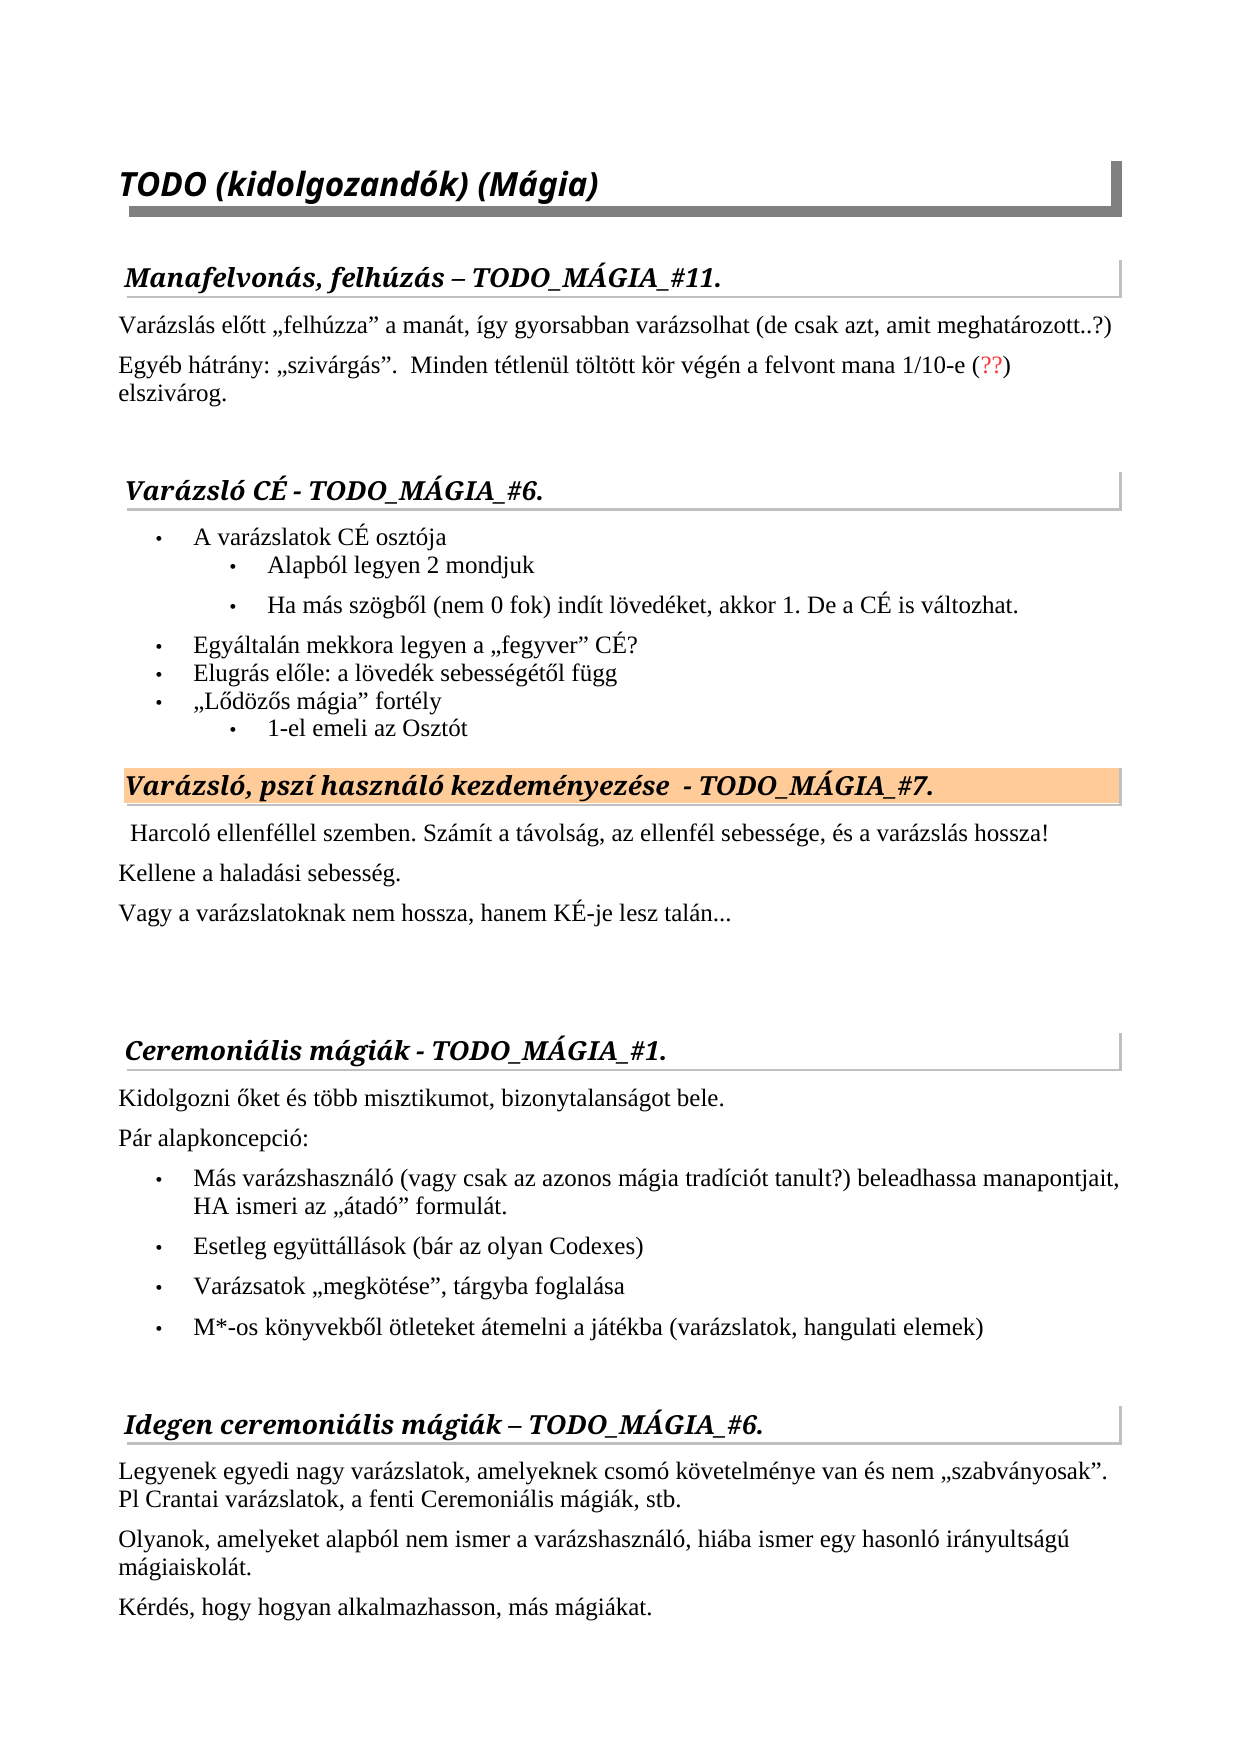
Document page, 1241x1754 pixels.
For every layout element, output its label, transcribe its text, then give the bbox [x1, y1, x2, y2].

subtitle Varázsló CÉ - TODO_MÁGIA_#6. [124, 472, 1119, 508]
list „Lődözős mágia” fortély [156, 687, 1122, 714]
text Kellene a haladási sebesség. [118, 859, 1122, 887]
list Esetleg együttállások (bár az olyan Codexes) [156, 1232, 1122, 1260]
subtitle Idegen ceremoniális mágiák – TODO_MÁGIA_#6. [124, 1406, 1119, 1442]
text Pár alapkoncepció: [118, 1124, 1122, 1152]
text Olyanok, amelyeket alapból nem ismer a varázshasználó, hiába ismer egy hasonló irányultságú mágiaiskolát. [118, 1525, 1122, 1580]
list Más varázshasználó (vagy csak az azonos mágia tradíciót tanult?) beleadhassa manapontjait, HA ismeri az „átadó” formulát. [156, 1164, 1122, 1220]
list Egyáltalán mekkora legyen a „fegyver” CÉ? [156, 631, 1122, 659]
text Legyenek egyedi nagy varázslatok, amelyeknek csomó követelménye van és nem „szabványosak”. Pl Crantai varázslatok, a fenti Ceremoniális mágiák, stb. [118, 1457, 1122, 1512]
text Varázslás előtt „felhúzza” a manát, így gyorsabban varázsolhat (de csak azt, amit meghatározott..?) [118, 311, 1122, 338]
text Harcoló ellenféllel szemben. Számít a távolság, az ellenfél sebessége, és a varázslás hossza! [118, 819, 1122, 846]
list Ha más szögből (nem 0 fok) indít lövedéket, akkor 1. De a CÉ is változhat. [229, 591, 1122, 619]
text Kidolgozni őket és több misztikumot, bizonytalanságot bele. [118, 1084, 1122, 1112]
list Alapból legyen 2 mondjuk [229, 551, 1122, 579]
subtitle Ceremoniális mágiák - TODO_MÁGIA_#1. [124, 1033, 1119, 1068]
subtitle TODO (kidolgozandók) (Mágia) [118, 161, 1111, 206]
list Varázsatok „megkötése”, tárgyba foglalása [156, 1272, 1122, 1300]
list 1-el emeli az Osztót [229, 714, 1122, 742]
text Egyéb hátrány: „szivárgás”. Minden tétlenül töltött kör végén a felvont mana 1/10-e (??) elszivárog. [118, 351, 1122, 406]
text Kérdés, hogy hogyan alkalmazhasson, más mágiákat. [118, 1593, 1122, 1621]
list M*-os könyvekből ötleteket átemelni a játékba (varázslatok, hangulati elemek) [156, 1313, 1122, 1340]
subtitle Varázsló, pszí használó kezdeményezése - TODO_MÁGIA_#7. [124, 768, 1119, 803]
list Elugrás előle: a lövedék sebességétől függ [156, 659, 1122, 687]
list A varázslatok CÉ osztója [156, 523, 1122, 551]
subtitle Manafelvonás, felhúzás – TODO_MÁGIA_#11. [124, 260, 1119, 296]
text Vagy a varázslatoknak nem hossza, hanem KÉ-je lesz talán... [118, 899, 1122, 927]
